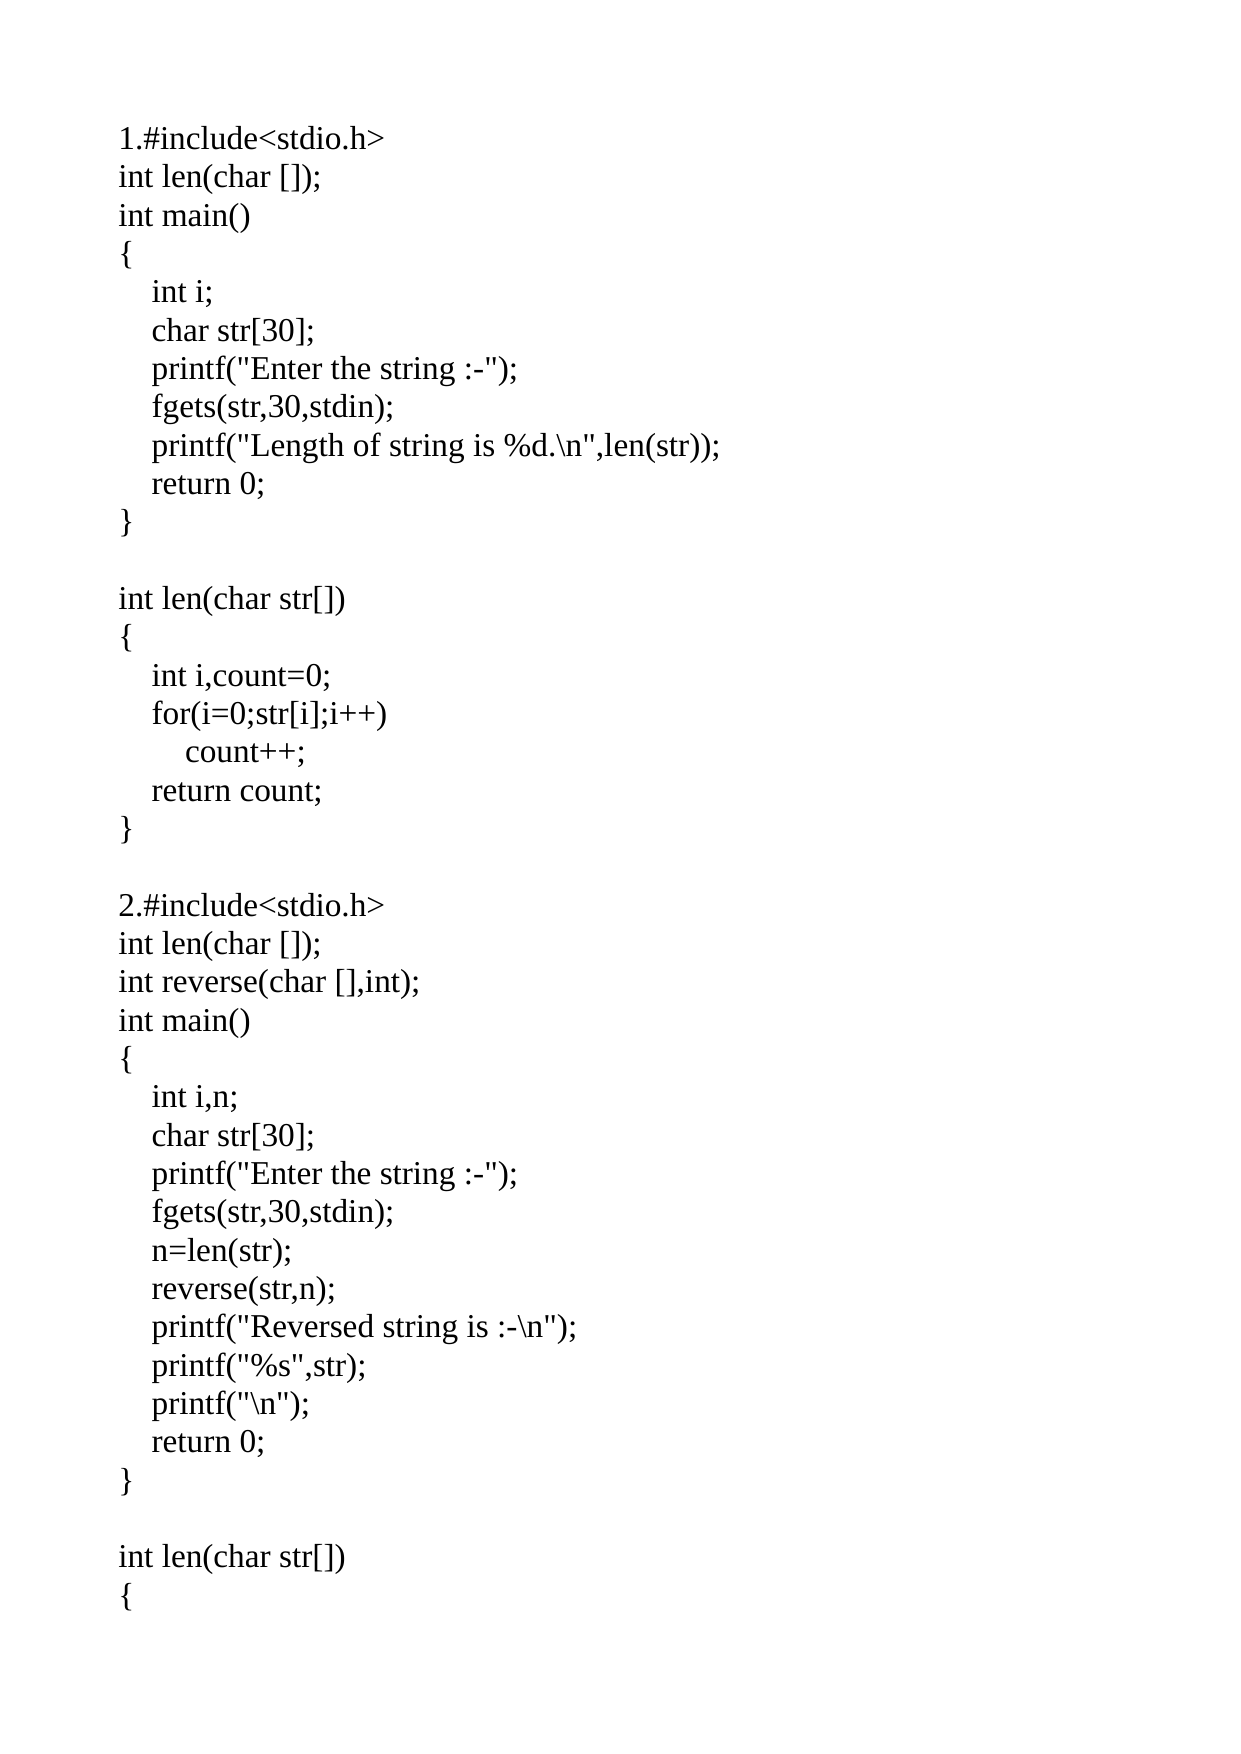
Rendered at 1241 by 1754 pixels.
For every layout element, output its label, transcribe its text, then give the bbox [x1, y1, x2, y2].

text int len(char str[]) [118, 1536, 1122, 1575]
text fgets(str,30,stdin); [118, 386, 1122, 425]
text { [118, 616, 1122, 655]
text int len(char []); [118, 923, 1122, 961]
text n=len(str); [118, 1230, 1122, 1268]
text return count; [118, 770, 1122, 808]
text printf("Enter the string :-"); [118, 348, 1122, 386]
text return 0; [118, 463, 1122, 501]
text { [118, 233, 1122, 271]
text int len(char []); [118, 156, 1122, 195]
text printf("Reversed string is :-\n"); [118, 1306, 1122, 1345]
text 2.#include<stdio.h> [118, 885, 1122, 923]
text { [118, 1038, 1122, 1076]
text int main() [118, 1000, 1122, 1038]
text char str[30]; [118, 1115, 1122, 1153]
text int main() [118, 195, 1122, 233]
text count++; [118, 731, 1122, 770]
text int len(char str[]) [118, 578, 1122, 616]
text int i; [118, 271, 1122, 310]
text printf("Enter the string :-"); [118, 1153, 1122, 1191]
text char str[30]; [118, 310, 1122, 348]
text fgets(str,30,stdin); [118, 1191, 1122, 1230]
text } [118, 501, 1122, 540]
text } [118, 1460, 1122, 1498]
text } [118, 808, 1122, 846]
text printf("%s",str); [118, 1345, 1122, 1383]
text int i,count=0; [118, 655, 1122, 693]
text printf("Length of string is %d.\n",len(str)); [118, 425, 1122, 463]
text { [118, 1575, 1122, 1613]
text for(i=0;str[i];i++) [118, 693, 1122, 731]
text return 0; [118, 1421, 1122, 1460]
text reverse(str,n); [118, 1268, 1122, 1306]
text int reverse(char [],int); [118, 961, 1122, 1000]
text int i,n; [118, 1076, 1122, 1115]
text printf("\n"); [118, 1383, 1122, 1421]
text 1.#include<stdio.h> [118, 118, 1122, 156]
